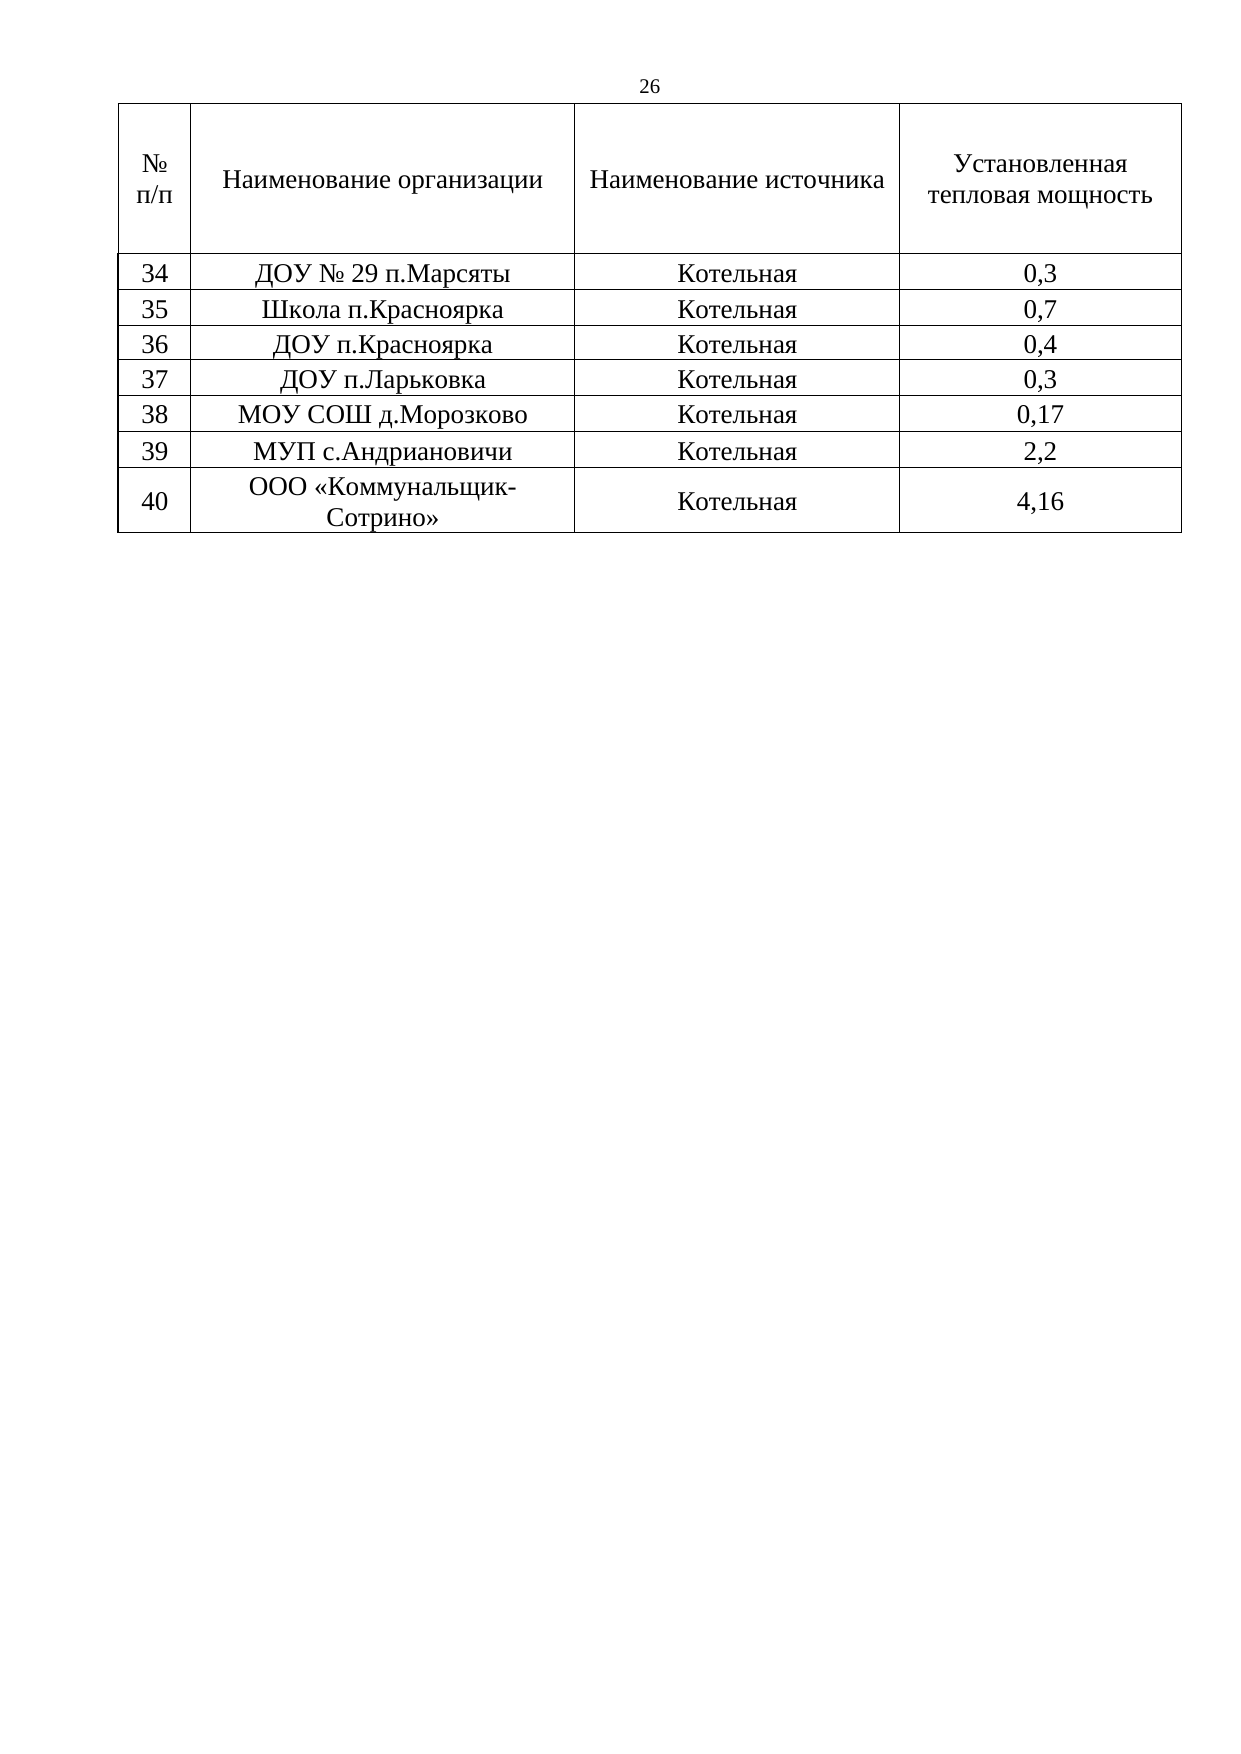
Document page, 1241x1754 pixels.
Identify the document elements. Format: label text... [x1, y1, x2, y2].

table_cell 40 [119, 468, 190, 532]
table_cell 34 [119, 254, 190, 289]
table_cell Котельная [575, 468, 899, 532]
table_cell 0,7 [900, 290, 1181, 325]
table_header Наименование источника [575, 104, 899, 252]
table_cell МОУ СОШ д.Морозково [191, 396, 574, 431]
table_cell ДОУ № 29 п.Марсяты [191, 254, 574, 289]
table_cell Котельная [575, 326, 899, 359]
table_cell Школа п.Красноярка [191, 290, 574, 325]
table_cell 0,3 [900, 360, 1181, 394]
table_header № п/п [119, 104, 190, 252]
table_cell 0,4 [900, 326, 1181, 359]
table_cell ДОУ п.Красноярка [191, 326, 574, 359]
table_header Наименование организации [191, 104, 574, 252]
table_header Установленная тепловая мощность [900, 104, 1181, 252]
table_cell 39 [119, 432, 190, 467]
table_cell Котельная [575, 254, 899, 289]
table_cell Котельная [575, 396, 899, 431]
table_cell 35 [119, 290, 190, 325]
table_cell 4,16 [900, 468, 1181, 532]
table_cell 37 [119, 360, 190, 394]
table_cell 38 [119, 396, 190, 431]
table_cell 0,17 [900, 396, 1181, 431]
table_cell Котельная [575, 432, 899, 467]
table_cell ДОУ п.Ларьковка [191, 360, 574, 394]
table_cell 36 [119, 326, 190, 359]
table_cell 0,3 [900, 254, 1181, 289]
table_cell Котельная [575, 290, 899, 325]
table_cell МУП с.Андриановичи [191, 432, 574, 467]
table_cell ООО «Коммунальщик-Сотрино» [191, 468, 574, 532]
table_cell Котельная [575, 360, 899, 394]
table_cell 2,2 [900, 432, 1181, 467]
